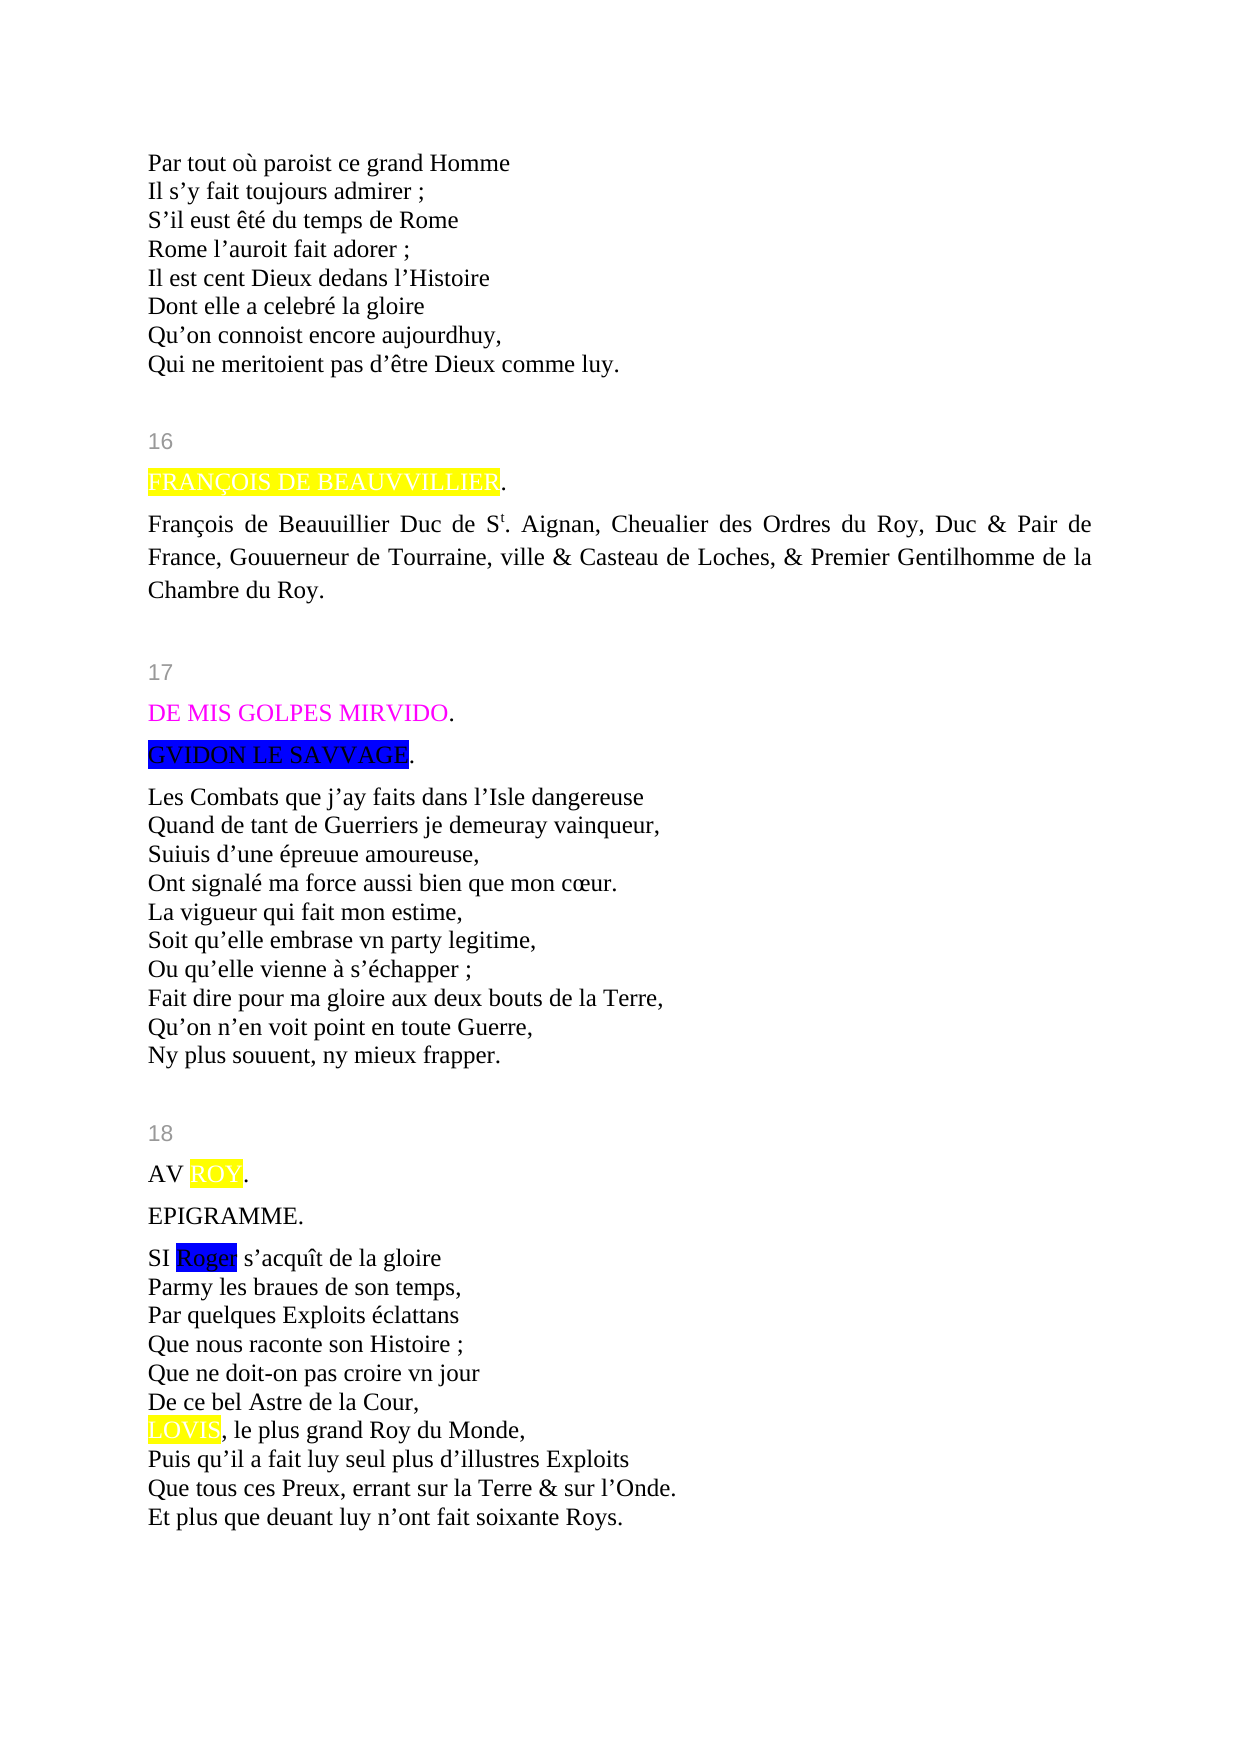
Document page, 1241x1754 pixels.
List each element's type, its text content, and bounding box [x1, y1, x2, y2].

text Ny plus souuent, ny mieux frapper. [148, 1041, 1093, 1069]
text AV ROY. [148, 1159, 190, 1188]
text 16 [173, 428, 1093, 455]
text Soit qu’elle embrase vn party legitime, [148, 926, 1093, 954]
text 17 [173, 659, 1093, 685]
text Suiuis d’une épreuue amoureuse, [148, 839, 1093, 868]
text François de Beauuillier Duc de St. Aignan, Cheualier des Ordres du Roy, Duc & Pair de France, Gouuerneur de Tourraine, ville & Casteau de Loches, & Premier Gentilhomme de la Chambre du Roy. [148, 509, 1093, 604]
text SI Roger s’acquît de la gloire [237, 1243, 1093, 1272]
text Qui ne meritoient pas d’être Dieux comme luy. [148, 349, 1093, 378]
text Il est cent Dieux dedans l’Histoire [148, 263, 1093, 291]
text Puis qu’il a fait luy seul plus d’illustres Exploits [148, 1444, 1093, 1473]
text SI Roger s’acquît de la gloire [148, 1243, 176, 1272]
text Et plus que deuant luy n’ont fait soixante Roys. [148, 1502, 1093, 1530]
text Que nous raconte son Histoire ; [148, 1329, 1093, 1358]
text Que tous ces Preux, errant sur la Terre & sur l’Onde. [148, 1473, 1093, 1502]
text La vigueur qui fait mon estime, [148, 897, 1093, 926]
text Rome l’auroit fait adorer ; [148, 234, 1093, 263]
text EPIGRAMME. [148, 1201, 1093, 1230]
text Qu’on connoist encore aujourdhuy, [148, 320, 1093, 349]
text LOVIS, le plus grand Roy du Monde, [221, 1415, 1093, 1444]
text Qu’on n’en voit point en toute Guerre, [148, 1012, 1093, 1041]
text Quand de tant de Guerriers je demeuray vainqueur, [148, 811, 1093, 839]
text 18 [173, 1120, 1093, 1146]
text Que ne doit-on pas croire vn jour [148, 1358, 1093, 1387]
text Il s’y fait toujours admirer ; [148, 176, 1093, 205]
text GVIDON LE SAVVAGE. [409, 740, 1093, 769]
text Dont elle a celebré la gloire [148, 291, 1093, 320]
text DE MIS GOLPES MIRVIDO. [148, 698, 1093, 727]
text Fait dire pour ma gloire aux deux bouts de la Terre, [148, 983, 1093, 1012]
text AV ROY. [243, 1159, 1093, 1188]
text De ce bel Astre de la Cour, [148, 1387, 1093, 1415]
text FRANÇOIS DE BEAUVVILLIER. [148, 467, 1093, 496]
text Ou qu’elle vienne à s’échapper ; [148, 954, 1093, 983]
text S’il eust êté du temps de Rome [148, 205, 1093, 234]
text Parmy les braues de son temps, [148, 1272, 1093, 1300]
text Les Combats que j’ay faits dans l’Isle dangereuse [148, 782, 1093, 811]
text Par tout où paroist ce grand Homme [148, 148, 1093, 176]
text Par quelques Exploits éclattans [148, 1300, 1093, 1329]
text Ont signalé ma force aussi bien que mon cœur. [148, 868, 1093, 897]
